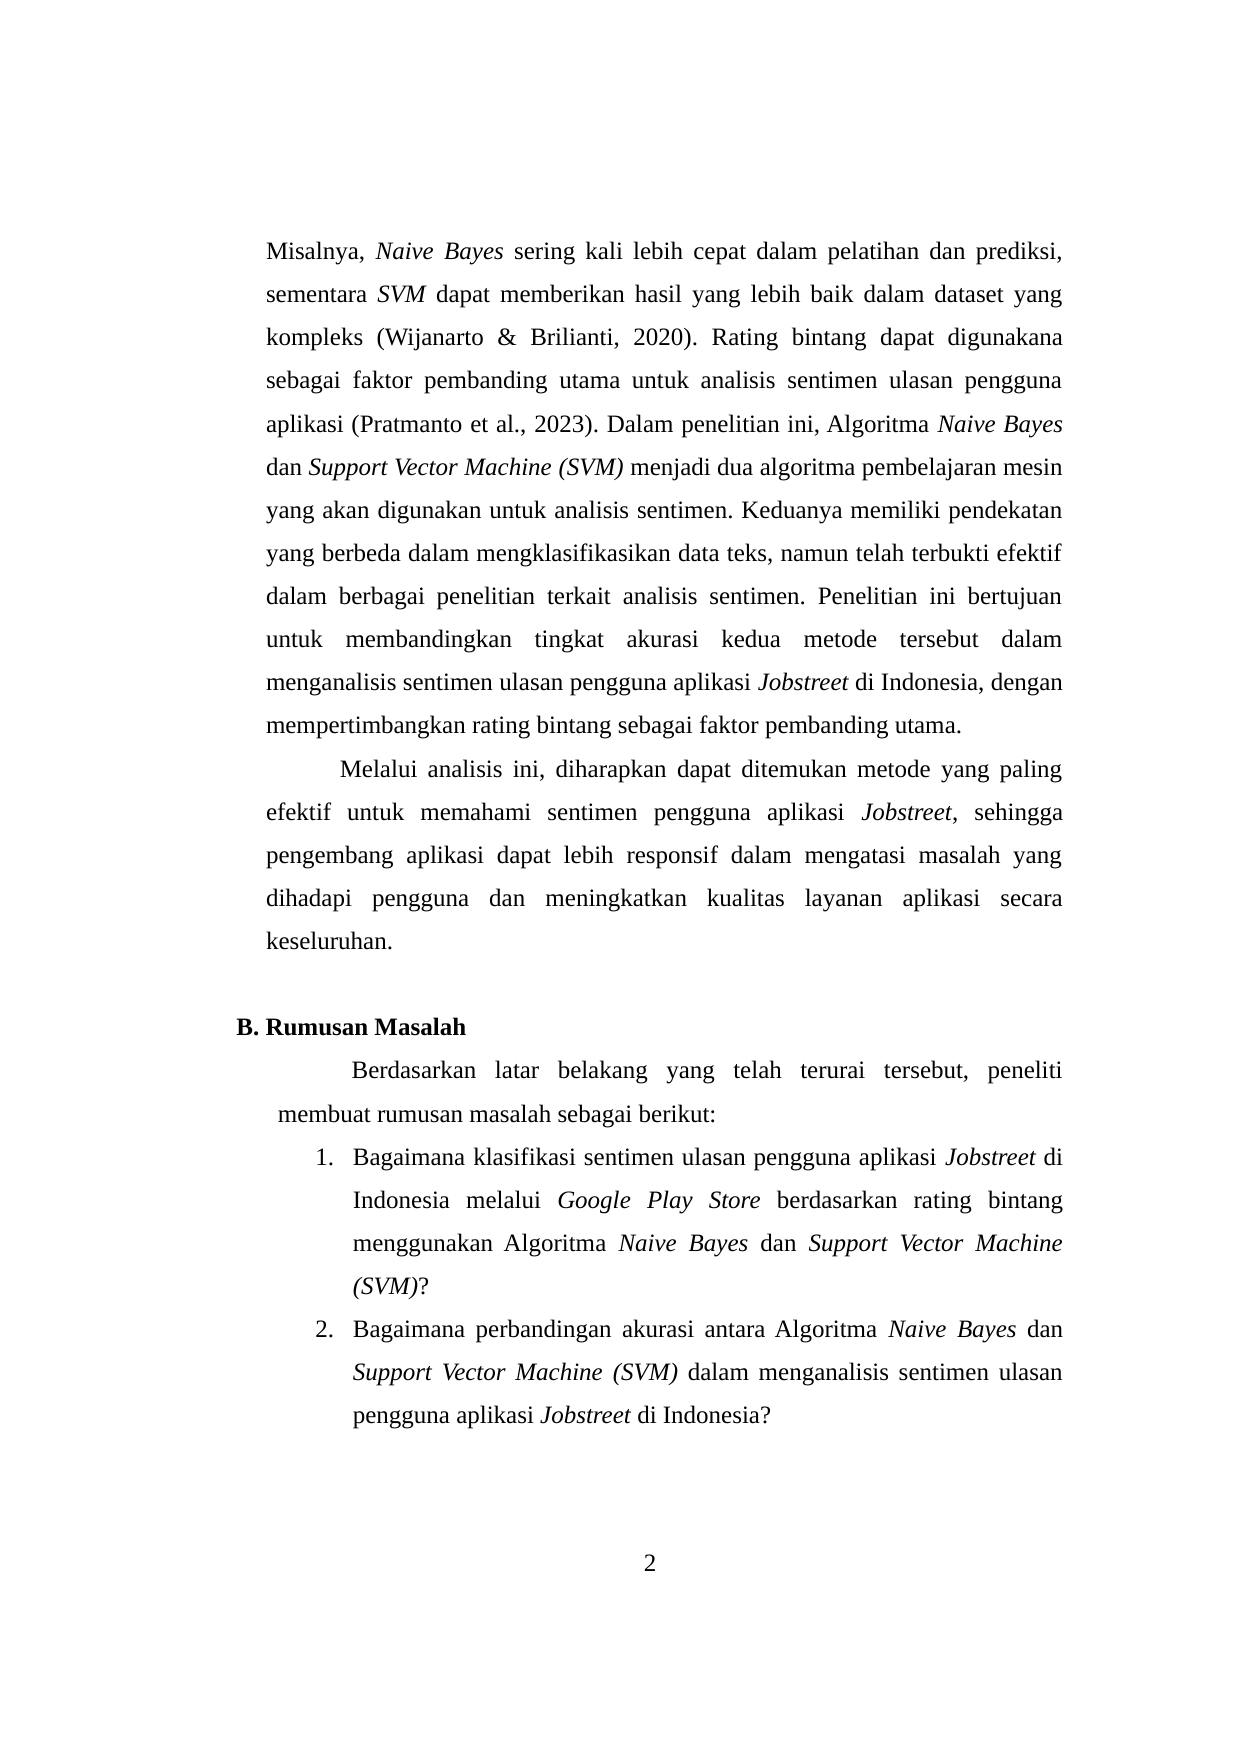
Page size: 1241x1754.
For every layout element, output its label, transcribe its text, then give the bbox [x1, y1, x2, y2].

text Berdasarkan latar belakang yang telah terurai tersebut, peneliti membuat rumusan masalah sebagai berikut: [278, 1056, 1063, 1127]
text B. Rumusan Masalah [236, 1012, 1063, 1041]
text Melalui analisis ini, diharapkan dapat ditemukan metode yang paling efektif untuk memahami sentimen pengguna aplikasi Jobstreet, sehingga pengembang aplikasi dapat lebih responsif dalam mengatasi masalah yang dihadapi pengguna dan meningkatkan kualitas layanan aplikasi secara keseluruhan. [266, 754, 1063, 955]
list Bagaimana perbandingan akurasi antara Algoritma Naive Bayes dan Support Vector Machine (SVM) dalam menganalisis sentimen ulasan pengguna aplikasi Jobstreet di Indonesia? [315, 1314, 1063, 1429]
list Bagaimana klasifikasi sentimen ulasan pengguna aplikasi Jobstreet di Indonesia melalui Google Play Store berdasarkan rating bintang menggunakan Algoritma Naive Bayes dan Support Vector Machine (SVM)? [315, 1142, 1063, 1300]
text Misalnya, Naive Bayes sering kali lebih cepat dalam pelatihan dan prediksi, sementara SVM dapat memberikan hasil yang lebih baik dalam dataset yang kompleks (Wijanarto & Brilianti, 2020). Rating bintang dapat digunakana sebagai faktor pembanding utama untuk analisis sentimen ulasan pengguna aplikasi (Pratmanto et al., 2023)⁠. Dalam penelitian ini, Algoritma Naive Bayes dan Support Vector Machine (SVM) menjadi dua algoritma pembelajaran mesin yang akan digunakan untuk analisis sentimen. Keduanya memiliki pendekatan yang berbeda dalam mengklasifikasikan data teks, namun telah terbukti efektif dalam berbagai penelitian terkait analisis sentimen. Penelitian ini bertujuan untuk membandingkan tingkat akurasi kedua metode tersebut dalam menganalisis sentimen ulasan pengguna aplikasi Jobstreet di Indonesia, dengan mempertimbangkan rating bintang sebagai faktor pembanding utama. [266, 236, 1063, 739]
